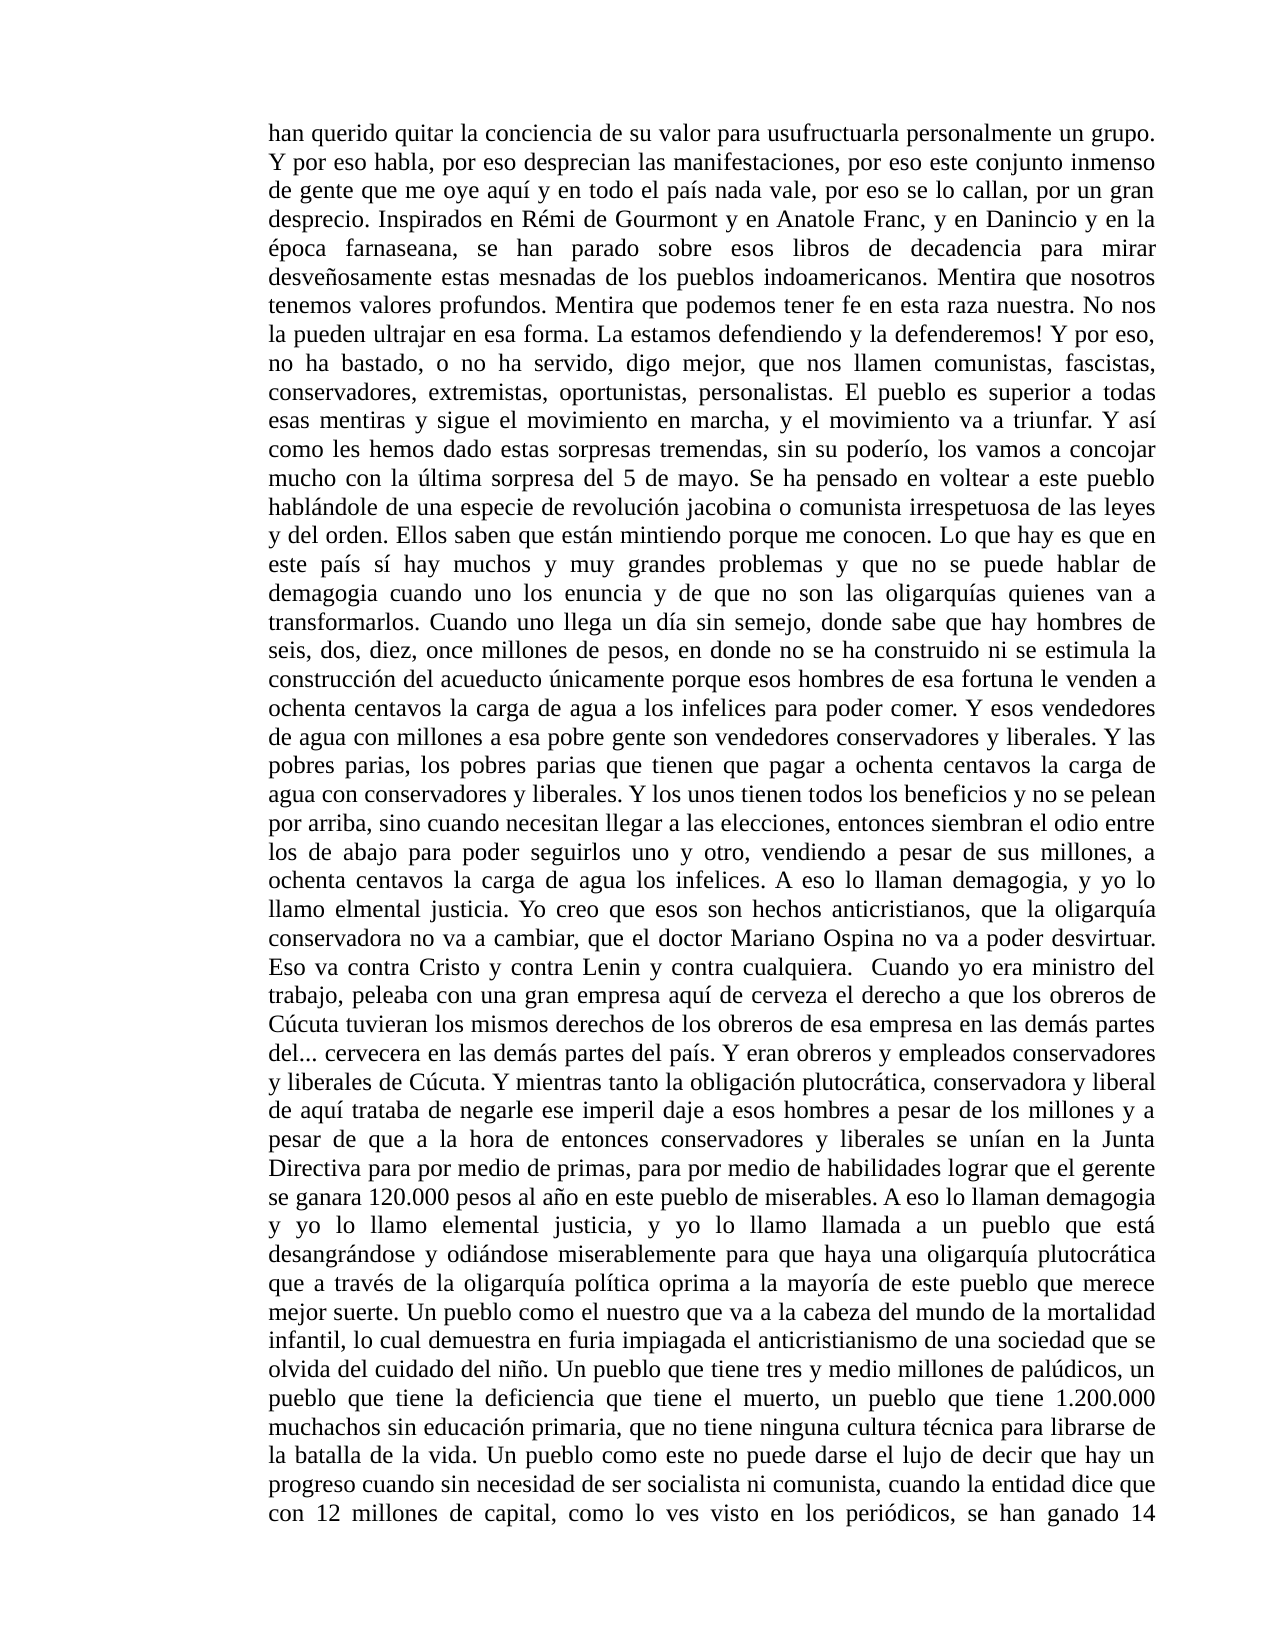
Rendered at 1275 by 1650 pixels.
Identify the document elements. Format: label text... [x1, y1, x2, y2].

list han querido quitar la conciencia de su valor para usufructuarla personalmente un grupo. Y por eso habla, por eso desprecian las manifestaciones, por eso este conjunto inmenso de gente que me oye aquí y en todo el país nada vale, por eso se lo callan, por un gran desprecio. Inspirados en Rémi de Gourmont y en Anatole Franc, y en Danincio y en la época farnaseana, se han parado sobre esos libros de decadencia para mirar desveñosamente estas mesnadas de los pueblos indoamericanos. Mentira que nosotros tenemos valores profundos. Mentira que podemos tener fe en esta raza nuestra. No nos la pueden ultrajar en esa forma. La estamos defendiendo y la defenderemos! Y por eso, no ha bastado, o no ha servido, digo mejor, que nos llamen comunistas, fascistas, conservadores, extremistas, oportunistas, personalistas. El pueblo es superior a todas esas mentiras y sigue el movimiento en marcha, y el movimiento va a triunfar. Y así como les hemos dado estas sorpresas tremendas, sin su poderío, los vamos a concojar mucho con la última sorpresa del 5 de mayo. Se ha pensado en voltear a este pueblo hablándole de una especie de revolución jacobina o comunista irrespetuosa de las leyes y del orden. Ellos saben que están mintiendo porque me conocen. Lo que hay es que en este país sí hay muchos y muy grandes problemas y que no se puede hablar de demagogia cuando uno los enuncia y de que no son las oligarquías quienes van a transformarlos. Cuando uno llega un día sin semejo, donde sabe que hay hombres de seis, dos, diez, once millones de pesos, en donde no se ha construido ni se estimula la construcción del acueducto únicamente porque esos hombres de esa fortuna le venden a ochenta centavos la carga de agua a los infelices para poder comer. Y esos vendedores de agua con millones a esa pobre gente son vendedores conservadores y liberales. Y las pobres parias, los pobres parias que tienen que pagar a ochenta centavos la carga de agua con conservadores y liberales. Y los unos tienen todos los beneficios y no se pelean por arriba, sino cuando necesitan llegar a las elecciones, entonces siembran el odio entre los de abajo para poder seguirlos uno y otro, vendiendo a pesar de sus millones, a ochenta centavos la carga de agua los infelices. A eso lo llaman demagogia, y yo lo llamo elmental justicia. Yo creo que esos son hechos anticristianos, que la oligarquía conservadora no va a cambiar, que el doctor Mariano Ospina no va a poder desvirtuar. Eso va contra Cristo y contra Lenin y contra cualquiera. Cuando yo era ministro del trabajo, peleaba con una gran empresa aquí de cerveza el derecho a que los obreros de Cúcuta tuvieran los mismos derechos de los obreros de esa empresa en las demás partes del... cervecera en las demás partes del país. Y eran obreros y empleados conservadores y liberales de Cúcuta. Y mientras tanto la obligación plutocrática, conservadora y liberal de aquí trataba de negarle ese imperil daje a esos hombres a pesar de los millones y a pesar de que a la hora de entonces conservadores y liberales se unían en la Junta Directiva para por medio de primas, para por medio de habilidades lograr que el gerente se ganara 120.000 pesos al año en este pueblo de miserables. A eso lo llaman demagogia y yo lo llamo elemental justicia, y yo lo llamo llamada a un pueblo que está desangrándose y odiándose miserablemente para que haya una oligarquía plutocrática que a través de la oligarquía política oprima a la mayoría de este pueblo que merece mejor suerte. Un pueblo como el nuestro que va a la cabeza del mundo de la mortalidad infantil, lo cual demuestra en furia impiagada el anticristianismo de una sociedad que se olvida del cuidado del niño. Un pueblo que tiene tres y medio millones de palúdicos, un pueblo que tiene la deficiencia que tiene el muerto, un pueblo que tiene 1.200.000 muchachos sin educación primaria, que no tiene ninguna cultura técnica para librarse de la batalla de la vida. Un pueblo como este no puede darse el lujo de decir que hay un progreso cuando sin necesidad de ser socialista ni comunista, cuando la entidad dice que con 12 millones de capital, como lo ves visto en los periódicos, se han ganado 14 [231, 118, 1157, 1527]
